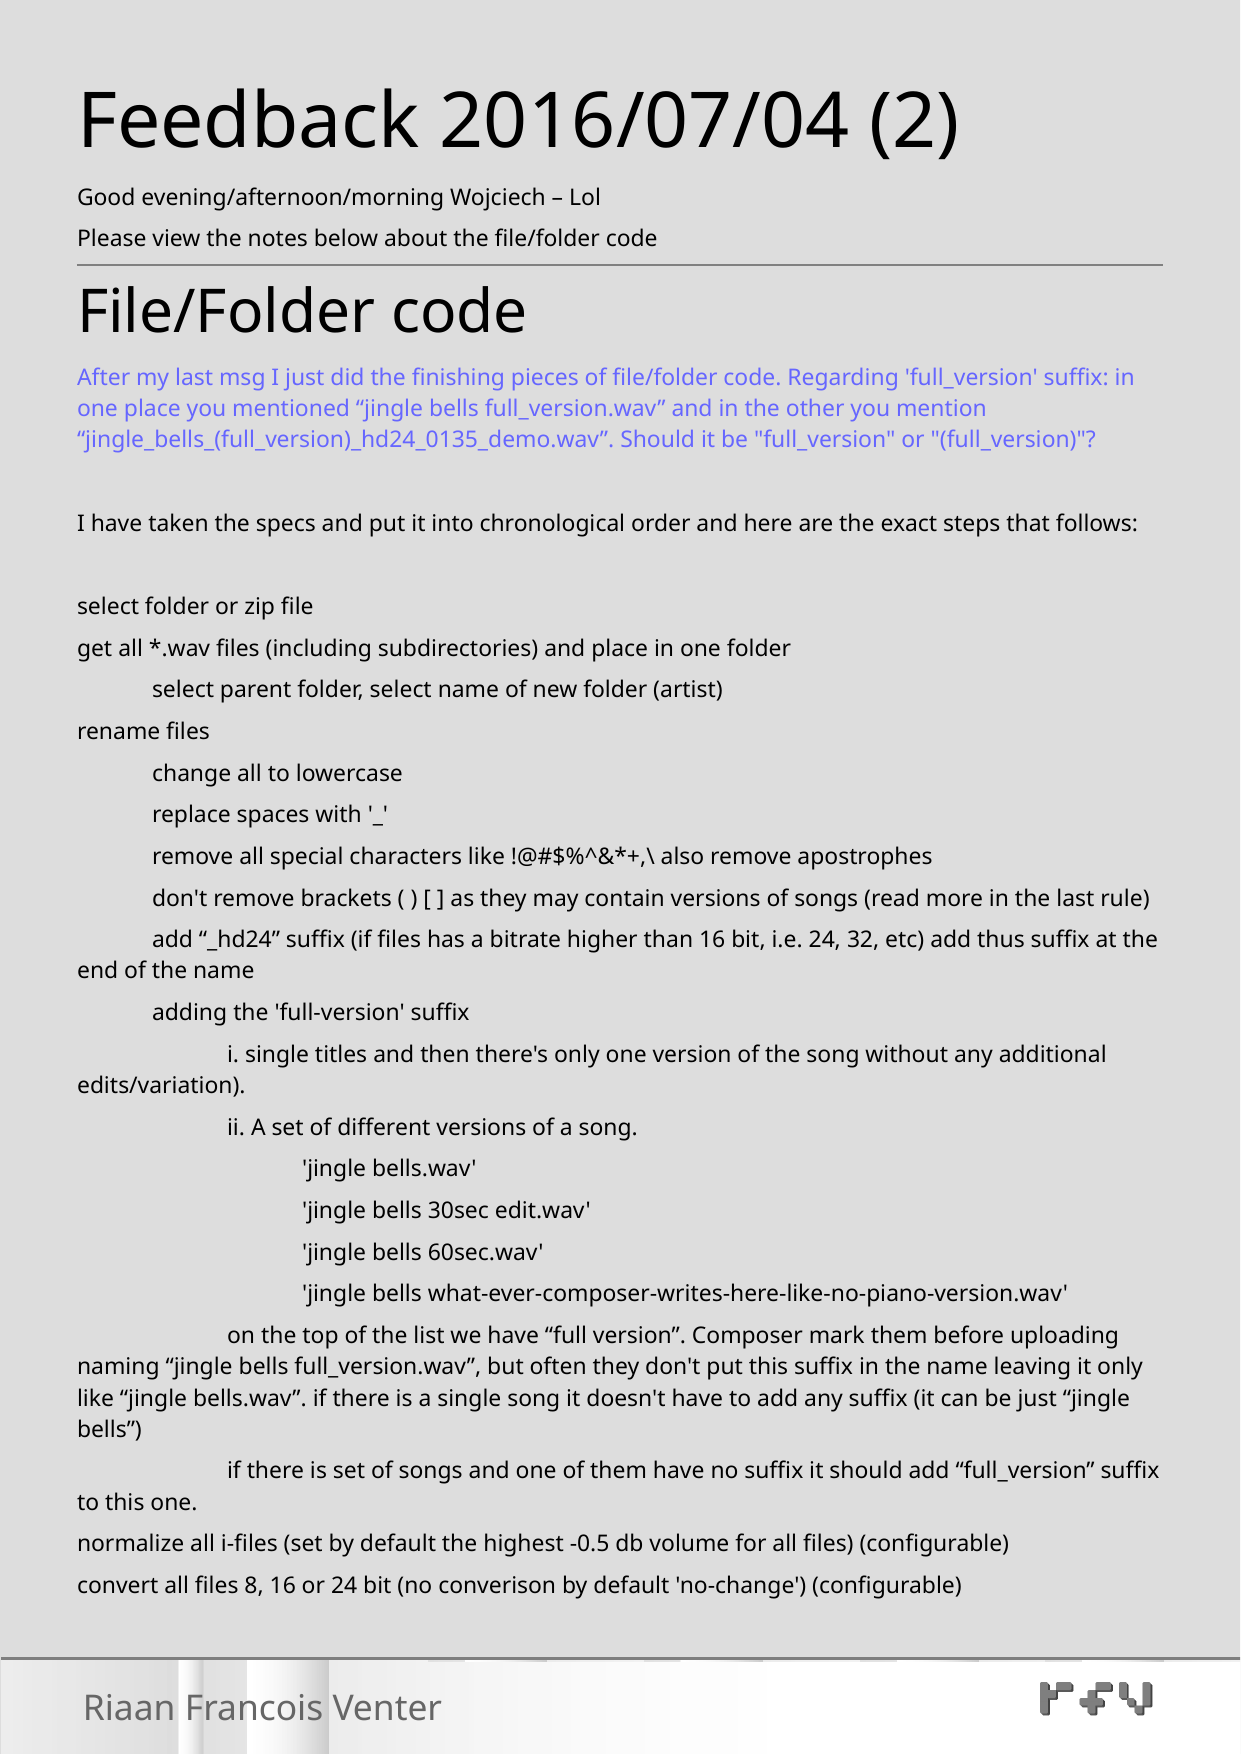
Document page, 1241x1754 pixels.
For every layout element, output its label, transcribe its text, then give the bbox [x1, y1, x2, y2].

text 'jingle bells.wav' [77, 1152, 1163, 1184]
text on the top of the list we have “full version”. Composer mark them before uploading naming “jingle bells full_version.wav”, but often they don't put this suffix in the name leaving it only like “jingle bells.wav”. if there is a single song it doesn't have to add any suffix (it can be just “jingle bells”) [77, 1319, 1163, 1444]
text select parent folder, select name of new folder (artist) [77, 673, 1163, 704]
text change all to lowercase [77, 757, 1163, 788]
text normalize all i-files (set by default the highest -0.5 db volume for all files) (configurable) [77, 1527, 1163, 1559]
text Good evening/afternoon/morning Wojciech – Lol [77, 181, 1163, 212]
text convert all files 8, 16 or 24 bit (no converison by default 'no-change') (configurable) [77, 1569, 1163, 1600]
text 'jingle bells 30sec edit.wav' [77, 1194, 1163, 1225]
picture [1, 1657, 1240, 1754]
text replace spaces with '_' [77, 798, 1163, 829]
text 'jingle bells what-ever-composer-writes-here-like-no-piano-version.wav' [77, 1277, 1163, 1309]
text adding the 'full-version' suffix [77, 996, 1163, 1027]
text Please view the notes below about the file/folder code [77, 222, 1163, 253]
text select folder or zip file [77, 590, 1163, 621]
subtitle File/Folder code [77, 266, 1163, 350]
text remove all special characters like !@#$%^&*+,\ also remove apostrophes [77, 840, 1163, 871]
text get all *.wav files (including subdirectories) and place in one folder [77, 632, 1163, 663]
text rename files [77, 715, 1163, 746]
text 'jingle bells 60sec.wav' [77, 1236, 1163, 1267]
text if there is set of songs and one of them have no suffix it should add “full_version” suffix to this one. [77, 1454, 1163, 1517]
text ii. A set of different versions of a song. [77, 1111, 1163, 1142]
subtitle Feedback 2016/07/04 (2) [77, 65, 1163, 170]
text i. single titles and then there's only one version of the song without any additional edits/variation). [77, 1038, 1163, 1100]
text add “_hd24” suffix (if files has a bitrate higher than 16 bit, i.e. 24, 32, etc) add thus suffix at the end of the name [77, 923, 1163, 986]
text I have taken the specs and put it into chronological order and here are the exact steps that follows: [77, 507, 1163, 538]
text After my last msg I just did the finishing pieces of file/folder code. Regarding 'full_version' suffix: in one place you mentioned “jingle bells full_version.wav” and in the other you mention “jingle_bells_(full_version)_hd24_0135_demo.wav”. Should it be "full_version" or "(full_version)"? [77, 361, 1163, 454]
text don't remove brackets ( ) [ ] as they may contain versions of songs (read more in the last rule) [77, 882, 1163, 913]
